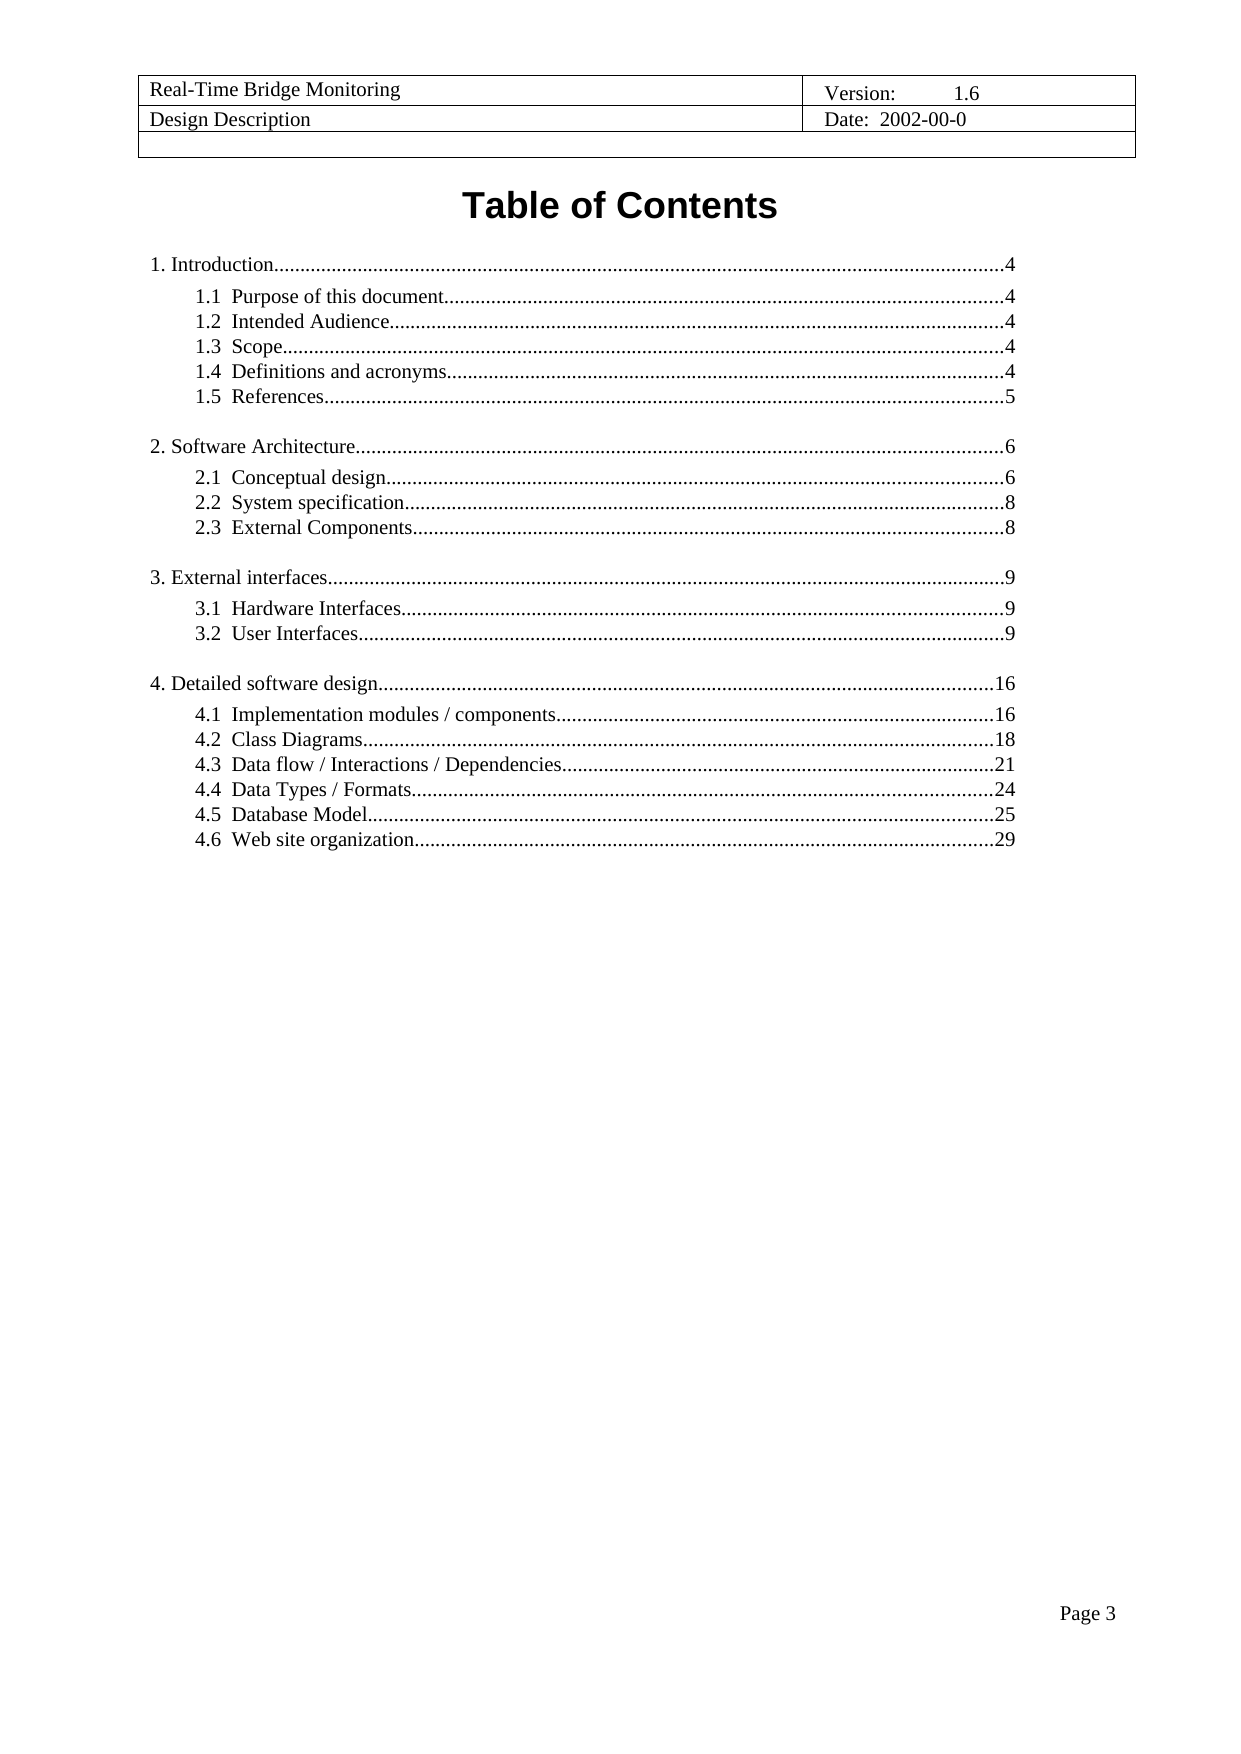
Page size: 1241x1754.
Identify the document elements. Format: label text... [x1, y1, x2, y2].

text 2.2 System specification 8 [195, 489, 1015, 514]
text 4.2 Class Diagrams 18 [195, 726, 1015, 751]
text 1.3 Scope 4 [195, 333, 1015, 358]
text 2. Software Architecture 6 [150, 433, 1015, 458]
text 4.5 Database Model 25 [195, 801, 1015, 826]
text 1.2 Intended Audience 4 [195, 308, 1015, 333]
text 1.5 References 5 [195, 383, 1015, 408]
text 4.1 Implementation modules / components 16 [195, 701, 1015, 726]
text 1.1 Purpose of this document 4 [195, 283, 1015, 308]
text 3. External interfaces 9 [150, 564, 1015, 589]
text 4.6 Web site organization 29 [195, 826, 1015, 851]
text 2.3 External Components 8 [195, 514, 1015, 539]
text 3.2 User Interfaces 9 [195, 620, 1015, 645]
text 1. Introduction 4 [150, 251, 1015, 276]
text 1.4 Definitions and acronyms 4 [195, 358, 1015, 383]
text 3.1 Hardware Interfaces 9 [195, 595, 1015, 620]
text 4. Detailed software design 16 [150, 670, 1015, 695]
text 2.1 Conceptual design 6 [195, 464, 1015, 489]
text 4.3 Data flow / Interactions / Dependencies 21 [195, 751, 1015, 776]
title Table of Contents [150, 183, 1090, 226]
text 4.4 Data Types / Formats 24 [195, 776, 1015, 801]
